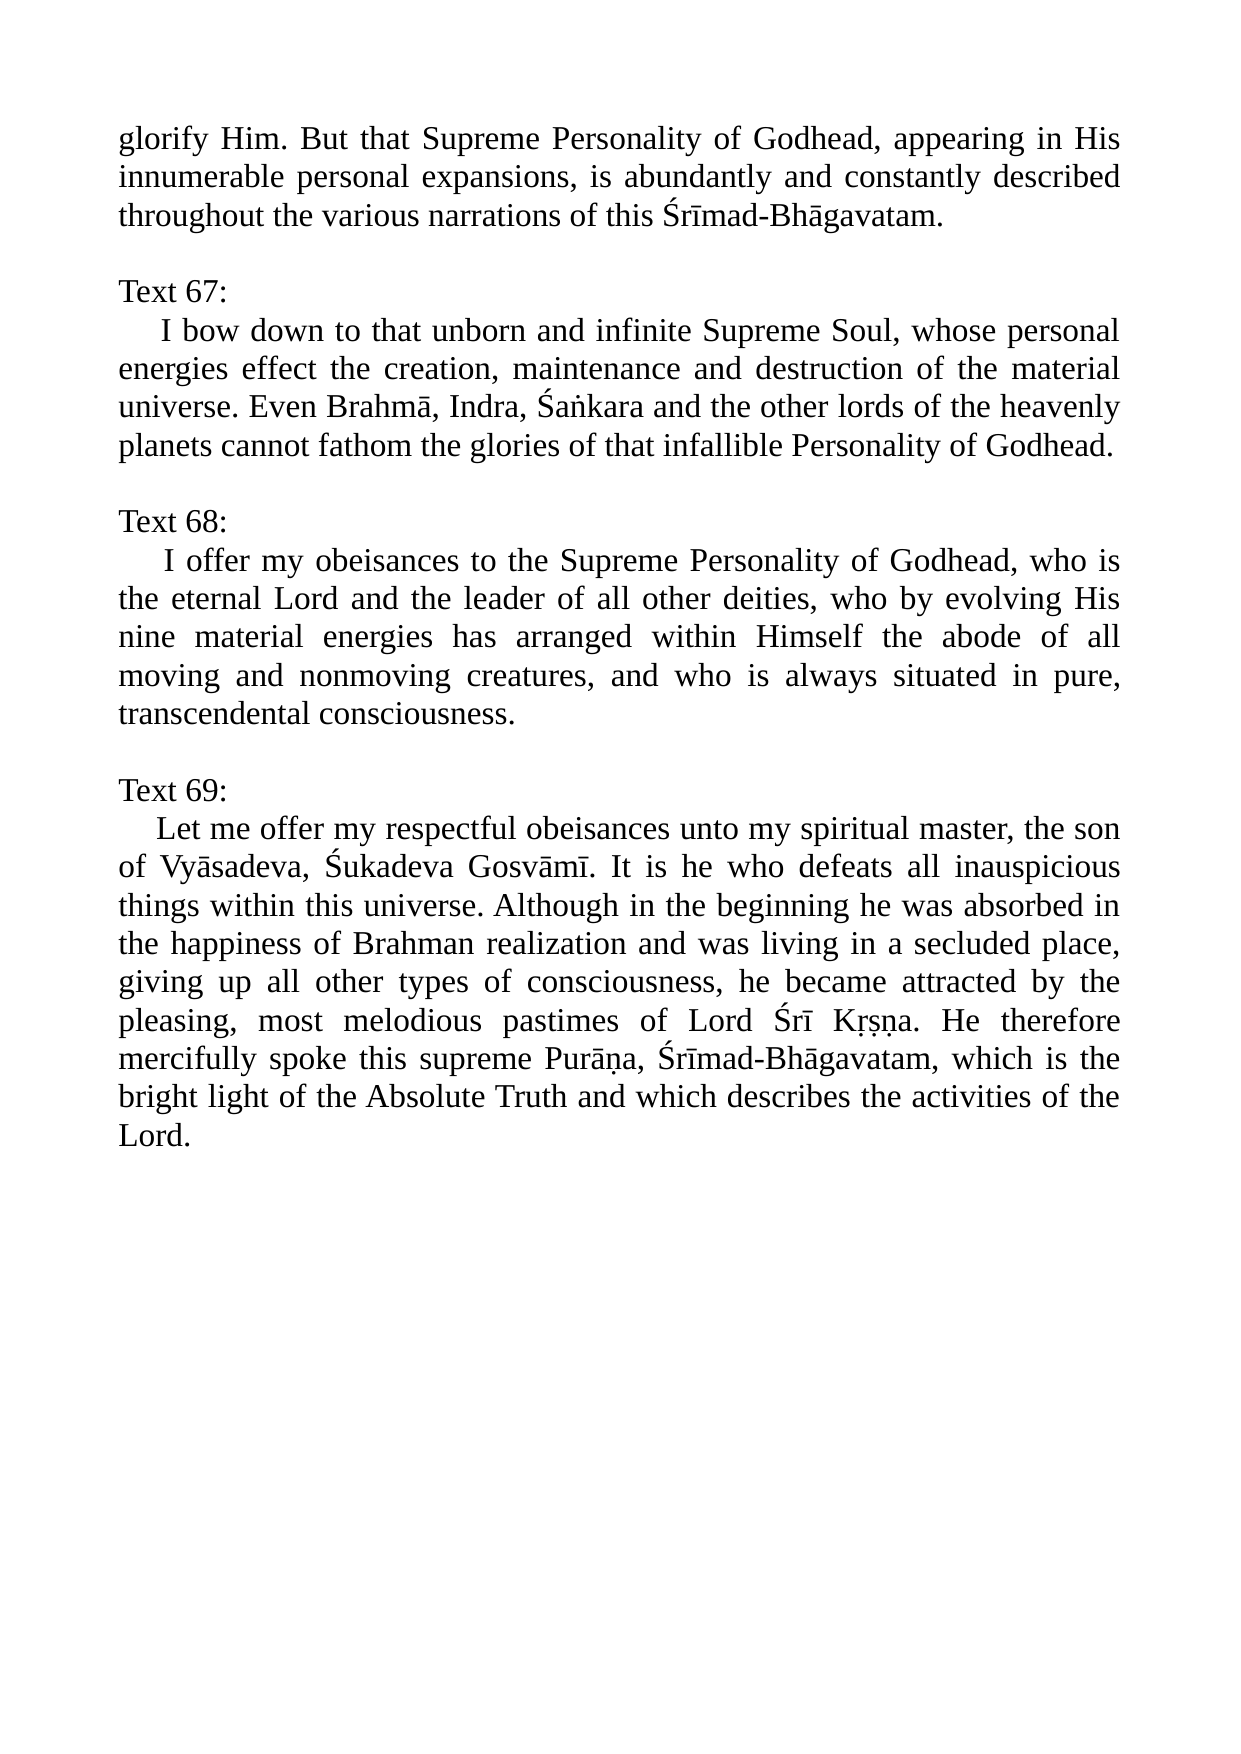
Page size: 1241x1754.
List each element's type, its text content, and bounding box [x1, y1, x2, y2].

text I offer my obeisances to the Supreme Personality of Godhead, who is the eternal Lord and the leader of all other deities, who by evolving His nine material energies has arranged within Himself the abode of all moving and nonmoving creatures, and who is always situated in pure, transcendental consciousness. [118, 540, 1122, 731]
text Text 69: [118, 770, 1122, 808]
text I bow down to that unborn and infinite Supreme Soul, whose personal energies effect the creation, maintenance and destruction of the material universe. Even Brahmā, Indra, Śaṅkara and the other lords of the heavenly planets cannot fathom the glories of that infallible Personality of Godhead. [118, 310, 1122, 463]
text glorify Him. But that Supreme Personality of Godhead, appearing in His innumerable personal expansions, is abundantly and constantly described throughout the various narrations of this Śrīmad-Bhāgavatam. [118, 118, 1122, 233]
text Text 67: [118, 271, 1122, 310]
text Text 68: [118, 501, 1122, 540]
text Let me offer my respectful obeisances unto my spiritual master, the son of Vyāsadeva, Śukadeva Gosvāmī. It is he who defeats all inauspicious things within this universe. Although in the beginning he was absorbed in the happiness of Brahman realization and was living in a secluded place, giving up all other types of consciousness, he became attracted by the pleasing, most melodious pastimes of Lord Śrī Kṛṣṇa. He therefore mercifully spoke this supreme Purāṇa, Śrīmad-Bhāgavatam, which is the bright light of the Absolute Truth and which describes the activities of the Lord. [118, 808, 1122, 1153]
